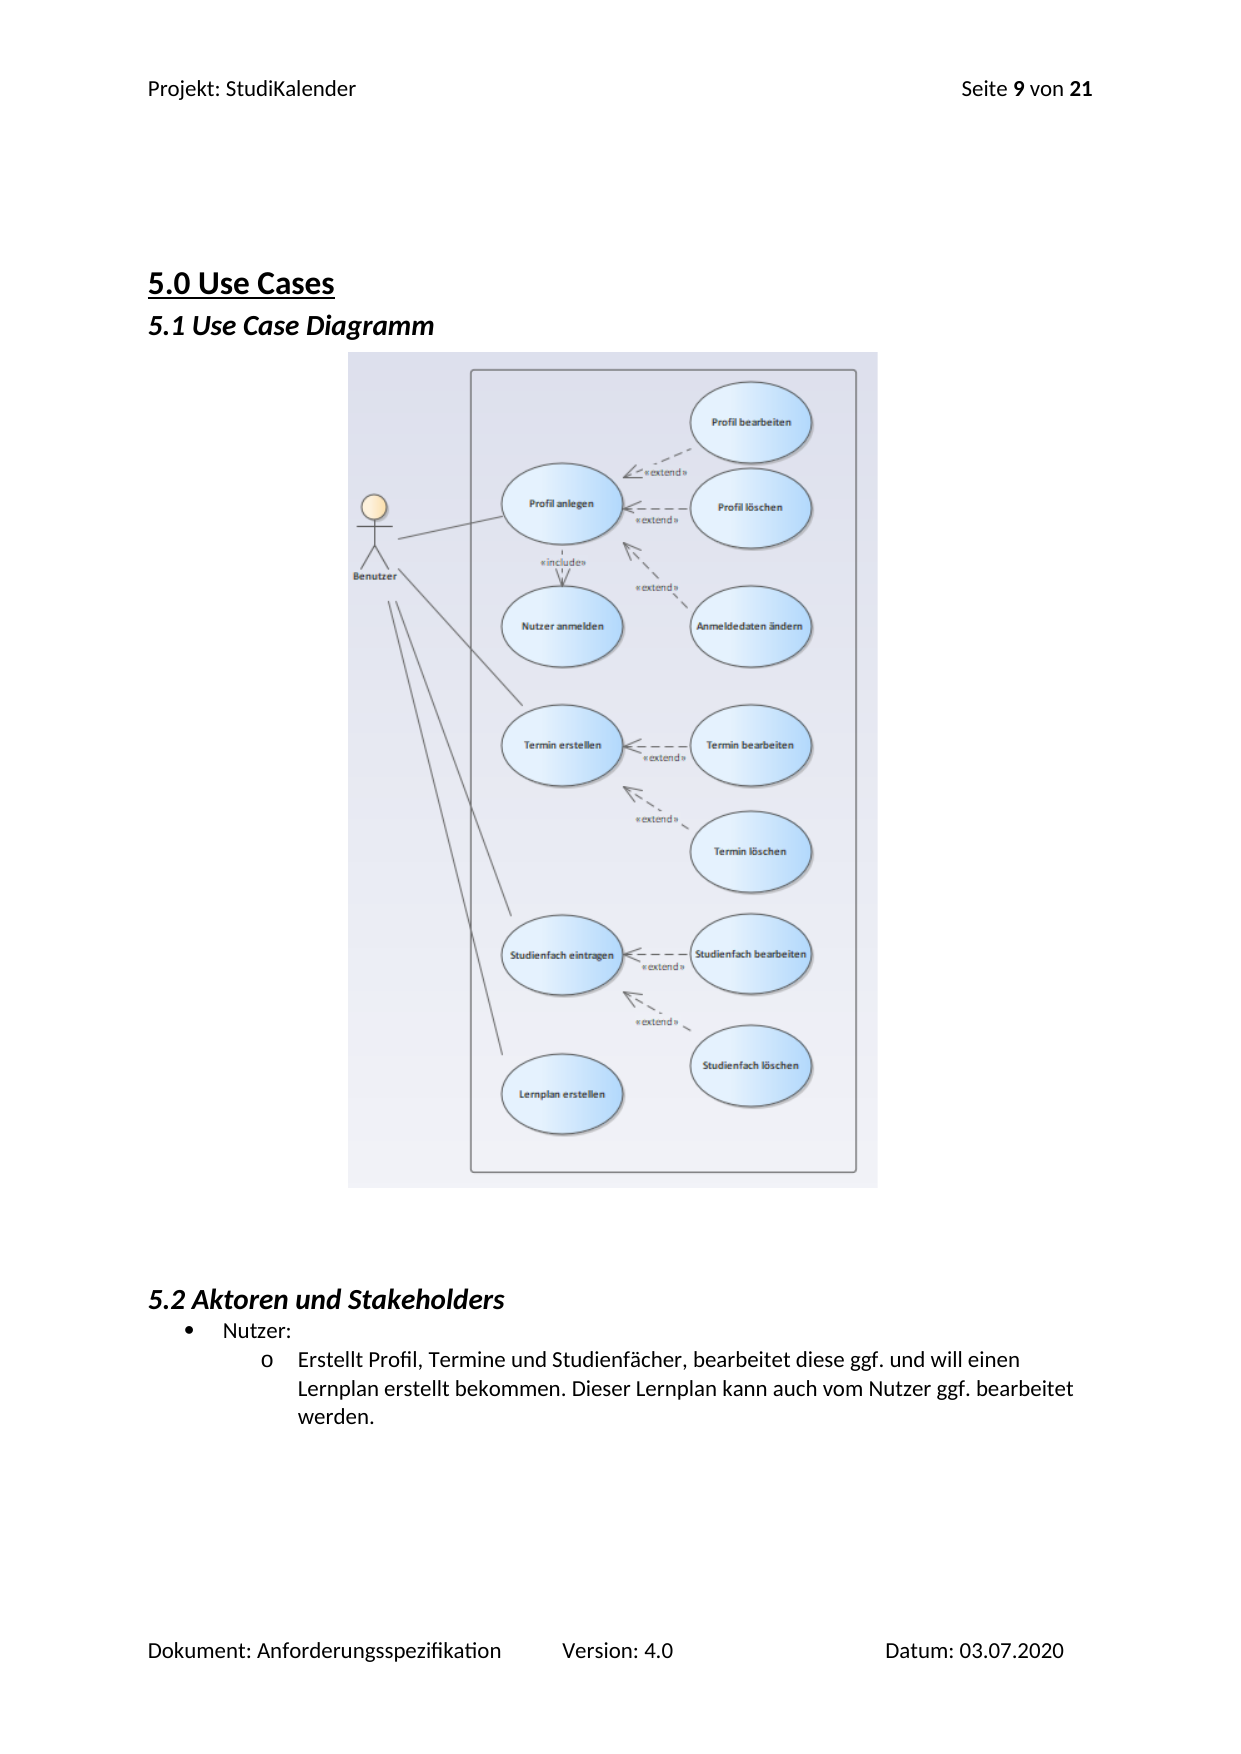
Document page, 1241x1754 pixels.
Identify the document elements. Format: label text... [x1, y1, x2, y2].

subtitle 5.0 Use Cases [148, 262, 1093, 303]
subtitle 5.1 Use Case Diagramm [148, 307, 1093, 342]
list Erstellt Profil, Termine und Studienfächer, bearbeitet diese ggf. und will einen Lernplan erstellt bekommen. Dieser Lernplan kann auch vom Nutzer ggf. bearbeitet werden. [260, 1345, 1093, 1430]
subtitle 5.2 Aktoren und Stakeholders [148, 1281, 1093, 1317]
list Nutzer: [185, 1317, 1093, 1345]
